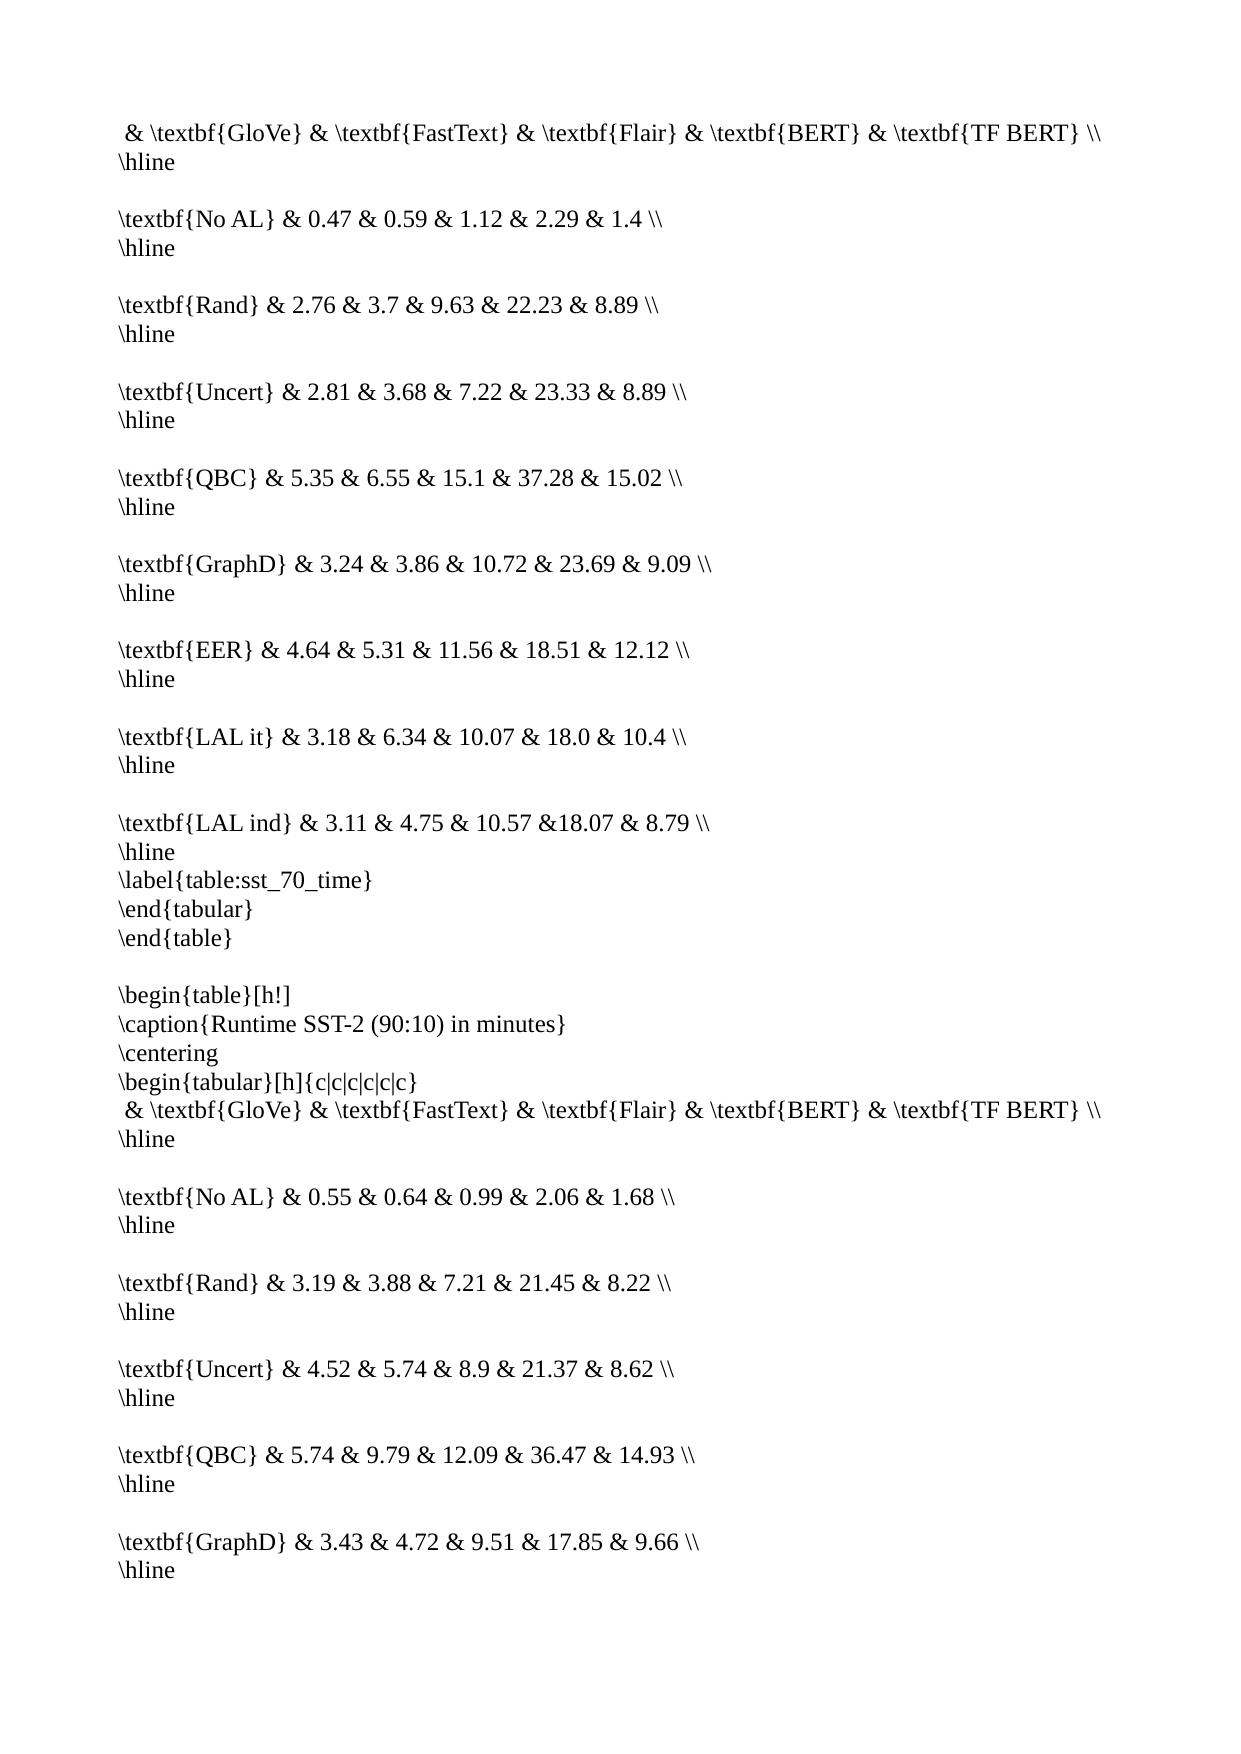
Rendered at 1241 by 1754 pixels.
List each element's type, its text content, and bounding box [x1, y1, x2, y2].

text \hline [118, 147, 1122, 176]
text \begin{table}[h!] [118, 981, 1122, 1009]
text \textbf{No AL} & 0.55 & 0.64 & 0.99 & 2.06 & 1.68 \\ [118, 1182, 1122, 1211]
text \hline [118, 1124, 1122, 1153]
text & \textbf{GloVe} & \textbf{FastText} & \textbf{Flair} & \textbf{BERT} & \textbf{TF BERT} \\ [118, 1096, 1122, 1124]
text \textbf{EER} & 4.64 & 5.31 & 11.56 & 18.51 & 12.12 \\ [118, 636, 1122, 664]
text \begin{tabular}[h]{c|c|c|c|c|c} [118, 1067, 1122, 1096]
text \hline [118, 1556, 1122, 1584]
text \hline [118, 1469, 1122, 1498]
text \hline [118, 492, 1122, 521]
text \hline [118, 837, 1122, 866]
text \textbf{GraphD} & 3.43 & 4.72 & 9.51 & 17.85 & 9.66 \\ [118, 1527, 1122, 1556]
text \textbf{Uncert} & 2.81 & 3.68 & 7.22 & 23.33 & 8.89 \\ [118, 377, 1122, 406]
text \hline [118, 319, 1122, 348]
text & \textbf{GloVe} & \textbf{FastText} & \textbf{Flair} & \textbf{BERT} & \textbf{TF BERT} \\ [118, 118, 1122, 147]
text \textbf{QBC} & 5.35 & 6.55 & 15.1 & 37.28 & 15.02 \\ [118, 463, 1122, 492]
text \hline [118, 1211, 1122, 1239]
text \textbf{QBC} & 5.74 & 9.79 & 12.09 & 36.47 & 14.93 \\ [118, 1441, 1122, 1469]
text \end{table} [118, 923, 1122, 952]
text \caption{Runtime SST-2 (90:10) in minutes} [118, 1009, 1122, 1038]
text \textbf{No AL} & 0.47 & 0.59 & 1.12 & 2.29 & 1.4 \\ [118, 204, 1122, 233]
text \hline [118, 751, 1122, 779]
text \textbf{Rand} & 2.76 & 3.7 & 9.63 & 22.23 & 8.89 \\ [118, 291, 1122, 319]
text \hline [118, 664, 1122, 693]
text \textbf{GraphD} & 3.24 & 3.86 & 10.72 & 23.69 & 9.09 \\ [118, 549, 1122, 578]
text \centering [118, 1038, 1122, 1067]
text \textbf{Uncert} & 4.52 & 5.74 & 8.9 & 21.37 & 8.62 \\ [118, 1354, 1122, 1383]
text \hline [118, 1297, 1122, 1326]
text \hline [118, 406, 1122, 434]
text \end{tabular} [118, 894, 1122, 923]
text \hline [118, 578, 1122, 607]
text \hline [118, 233, 1122, 262]
text \textbf{Rand} & 3.19 & 3.88 & 7.21 & 21.45 & 8.22 \\ [118, 1268, 1122, 1297]
text \textbf{LAL ind} & 3.11 & 4.75 & 10.57 &18.07 & 8.79 \\ [118, 808, 1122, 837]
text \hline [118, 1383, 1122, 1412]
text \label{table:sst_70_time} [118, 866, 1122, 894]
text \textbf{LAL it} & 3.18 & 6.34 & 10.07 & 18.0 & 10.4 \\ [118, 722, 1122, 751]
